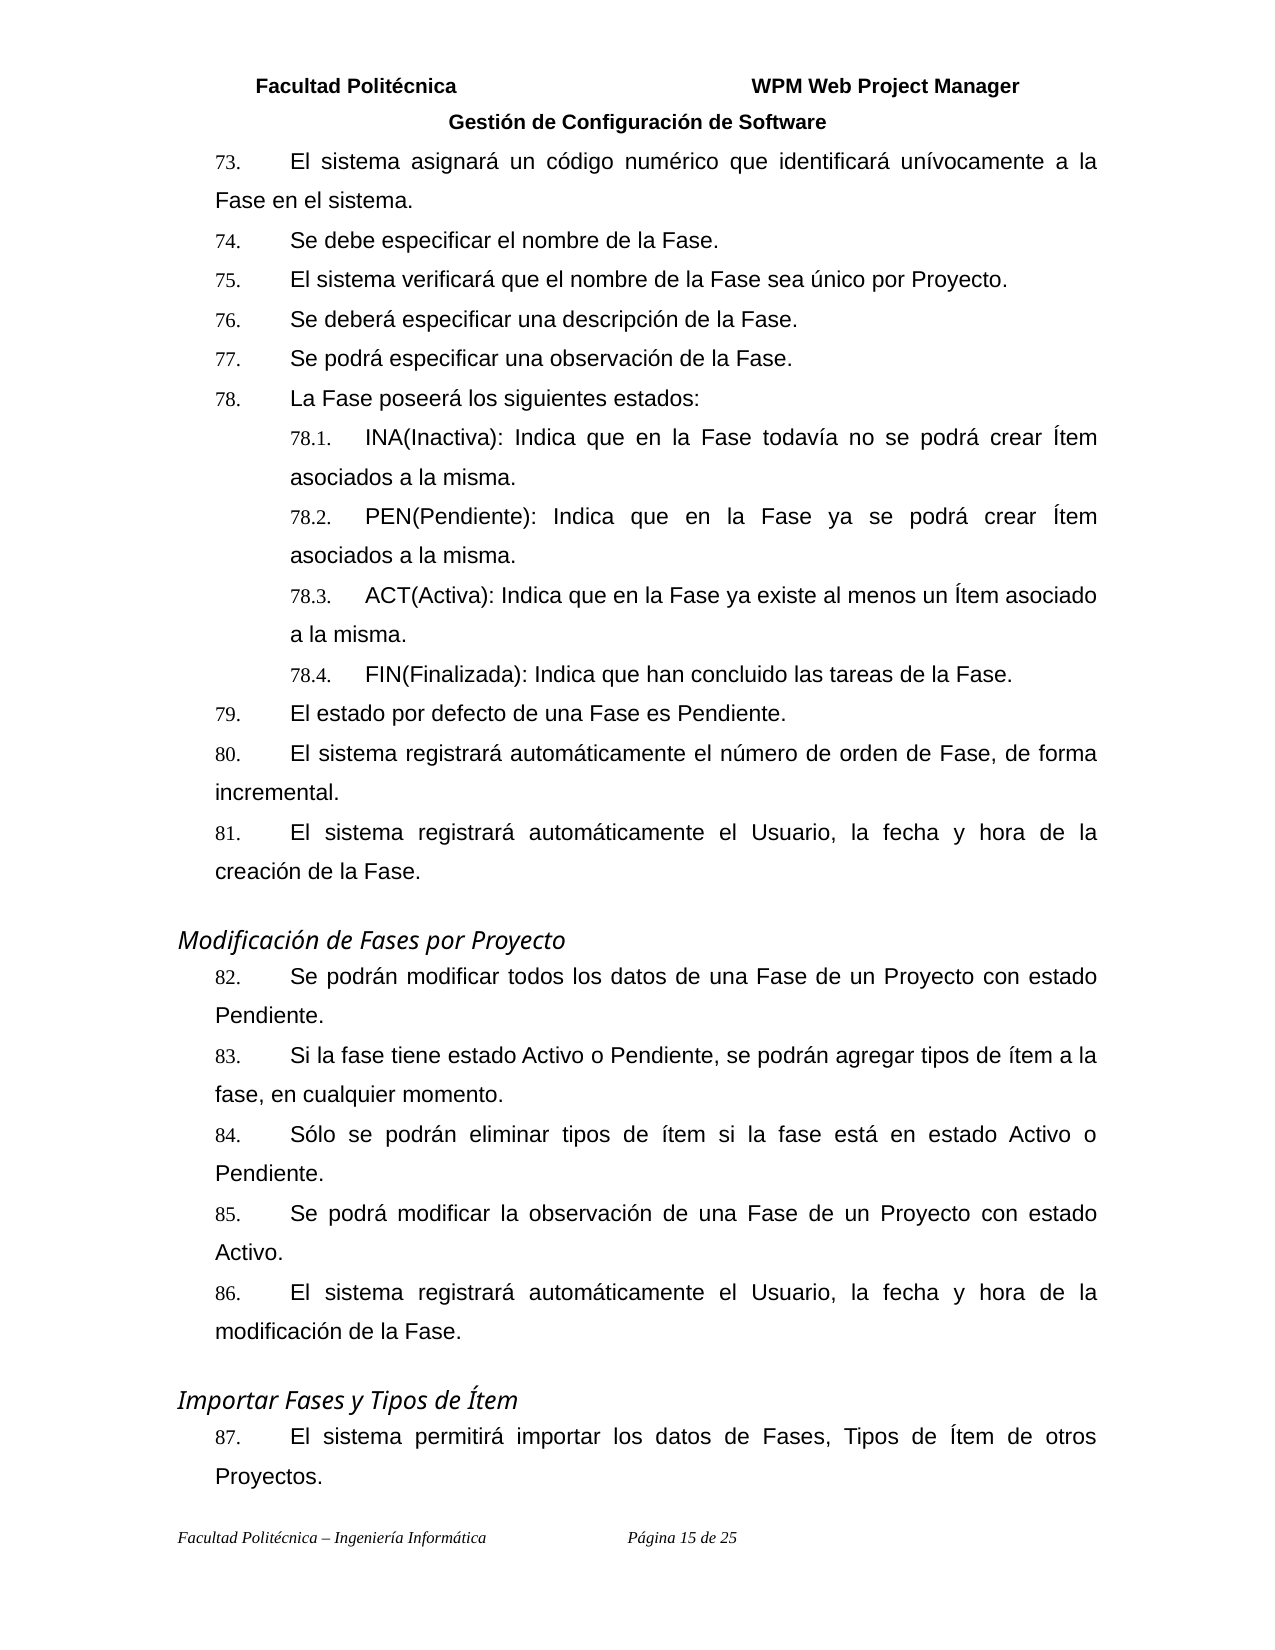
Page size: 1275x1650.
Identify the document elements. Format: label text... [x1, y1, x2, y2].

list La Fase poseerá los siguientes estados: [215, 384, 1098, 411]
list INA(Inactiva): Indica que en la Fase todavía no se podrá crear Ítem asociados a la misma. [290, 424, 1098, 490]
text Importar Fases y Tipos de Ítem [177, 1383, 1098, 1417]
list Si la fase tiene estado Activo o Pendiente, se podrán agregar tipos de ítem a la fase, en cualquier momento. [215, 1042, 1098, 1108]
text Modificación de Fases por Proyecto [177, 923, 1098, 957]
list El sistema registrará automáticamente el Usuario, la fecha y hora de la modificación de la Fase. [215, 1279, 1098, 1345]
list ACT(Activa): Indica que en la Fase ya existe al menos un Ítem asociado a la misma. [290, 582, 1098, 648]
list El estado por defecto de una Fase es Pendiente. [215, 700, 1098, 727]
list PEN(Pendiente): Indica que en la Fase ya se podrá crear Ítem asociados a la misma. [290, 503, 1098, 569]
list Se podrán modificar todos los datos de una Fase de un Proyecto con estado Pendiente. [215, 963, 1098, 1029]
list El sistema registrará automáticamente el Usuario, la fecha y hora de la creación de la Fase. [215, 819, 1098, 884]
list FIN(Finalizada): Indica que han concluido las tareas de la Fase. [290, 661, 1098, 687]
list Sólo se podrán eliminar tipos de ítem si la fase está en estado Activo o Pendiente. [215, 1121, 1098, 1187]
list Se podrá modificar la observación de una Fase de un Proyecto con estado Activo. [215, 1200, 1098, 1266]
list Se debe especificar el nombre de la Fase. [215, 227, 1098, 253]
list El sistema permitirá importar los datos de Fases, Tipos de Ítem de otros Proyectos. [215, 1423, 1098, 1489]
list El sistema registrará automáticamente el número de orden de Fase, de forma incremental. [215, 740, 1098, 806]
list El sistema asignará un código numérico que identificará unívocamente a la Fase en el sistema. [215, 148, 1098, 213]
list El sistema verificará que el nombre de la Fase sea único por Proyecto. [215, 266, 1098, 292]
list Se podrá especificar una observación de la Fase. [215, 345, 1098, 371]
list Se deberá especificar una descripción de la Fase. [215, 306, 1098, 332]
